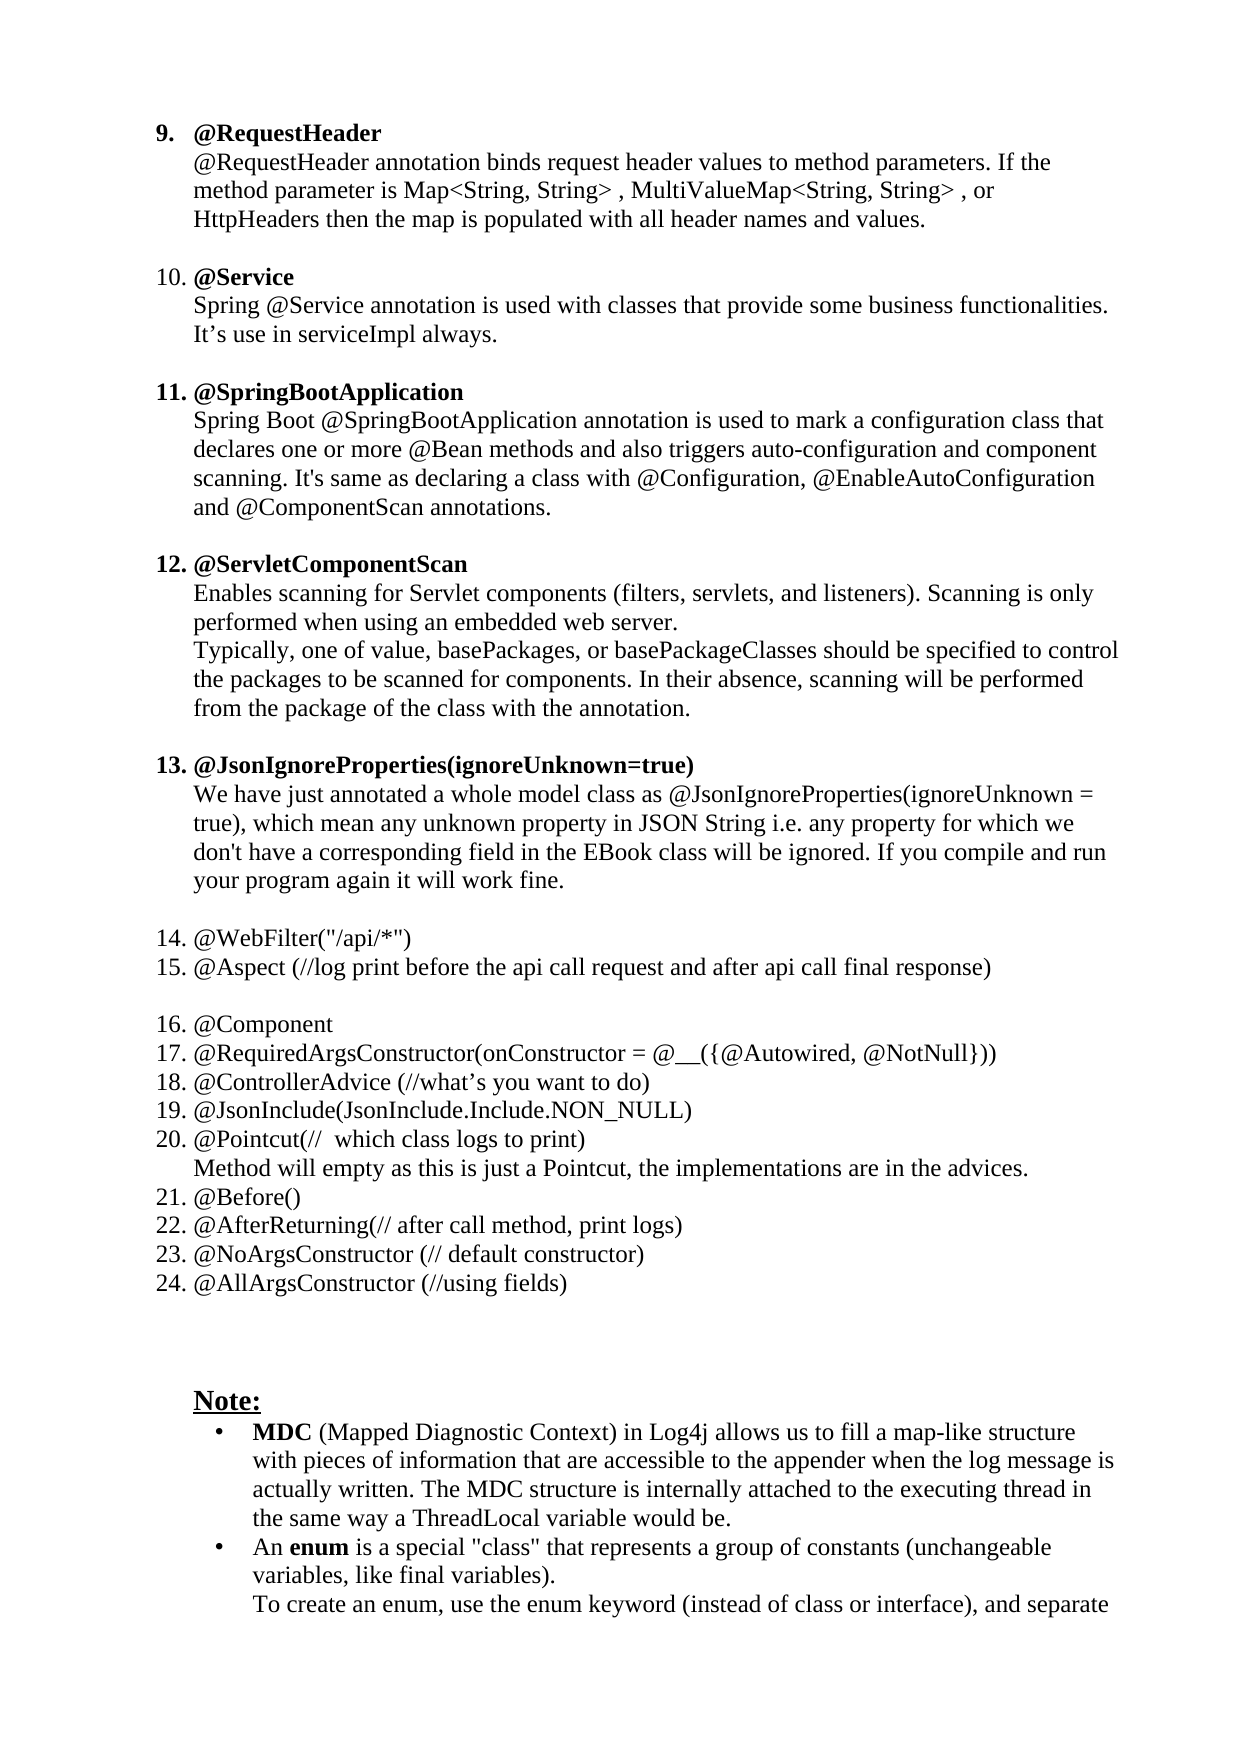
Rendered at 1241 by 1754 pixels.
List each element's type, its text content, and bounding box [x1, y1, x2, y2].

list @Component [156, 1009, 1122, 1038]
list @SpringBootApplication [156, 377, 1122, 406]
list Enables scanning for Servlet components (filters, servlets, and listeners). Scanning is only performed when using an embedded web server. Typically, one of value, basePackages, or basePackageClasses should be specified to control the packages to be scanned for components. In their absence, scanning will be performed from the package of the class with the annotation. [156, 578, 1122, 722]
list @Before() [156, 1182, 1122, 1211]
list @AllArgsConstructor (//using fields) [156, 1268, 1122, 1326]
list @AfterReturning(// after call method, print logs) [156, 1211, 1122, 1239]
list @RequiredArgsConstructor(onConstructor = @__({@Autowired, @NotNull})) [156, 1038, 1122, 1067]
list Method will empty as this is just a Pointcut, the implementations are in the advices. [156, 1153, 1122, 1182]
list An enum is a special "class" that represents a group of constants (unchangeable variables, like final variables). To create an enum, use the enum keyword (instead of class or interface), and separate [215, 1532, 1122, 1618]
list @JsonIgnoreProperties(ignoreUnknown=true) [156, 751, 1122, 779]
list We have just annotated a whole model class as @JsonIgnoreProperties(ignoreUnknown = true), which mean any unknown property in JSON String i.e. any property for which we don't have a corresponding field in the EBook class will be ignored. If you compile and run your program again it will work fine. [156, 779, 1122, 894]
list @NoArgsConstructor (// default constructor) [156, 1239, 1122, 1268]
list Spring Boot @SpringBootApplication annotation is used to mark a configuration class that declares one or more @Bean methods and also triggers auto-configuration and component scanning. It's same as declaring a class with @Configuration, @EnableAutoConfiguration and @ComponentScan annotations. [156, 406, 1122, 521]
list @Aspect (//log print before the api call request and after api call final response) [156, 952, 1122, 981]
list @WebFilter("/api/*") [156, 923, 1122, 952]
list @Pointcut(// which class logs to print) [156, 1124, 1122, 1153]
list @Service Spring @Service annotation is used with classes that provide some business functionalities. [156, 262, 1122, 319]
list It’s use in serviceImpl always. [156, 319, 1122, 348]
list @RequestHeader [156, 118, 1122, 147]
list @RequestHeader annotation binds request header values to method parameters. If the method parameter is Map<String, String> , MultiValueMap<String, String> , or HttpHeaders then the map is populated with all header names and values. [156, 147, 1122, 233]
list Note: [156, 1383, 1122, 1417]
list MDC (Mapped Diagnostic Context) in Log4j allows us to fill a map-like structure with pieces of information that are accessible to the appender when the log message is actually written. The MDC structure is internally attached to the executing thread in the same way a ThreadLocal variable would be. [215, 1417, 1122, 1532]
list @ControllerAdvice (//what’s you want to do) [156, 1067, 1122, 1096]
list @JsonInclude(JsonInclude.Include.NON_NULL) [156, 1096, 1122, 1124]
list @ServletComponentScan [156, 549, 1122, 578]
